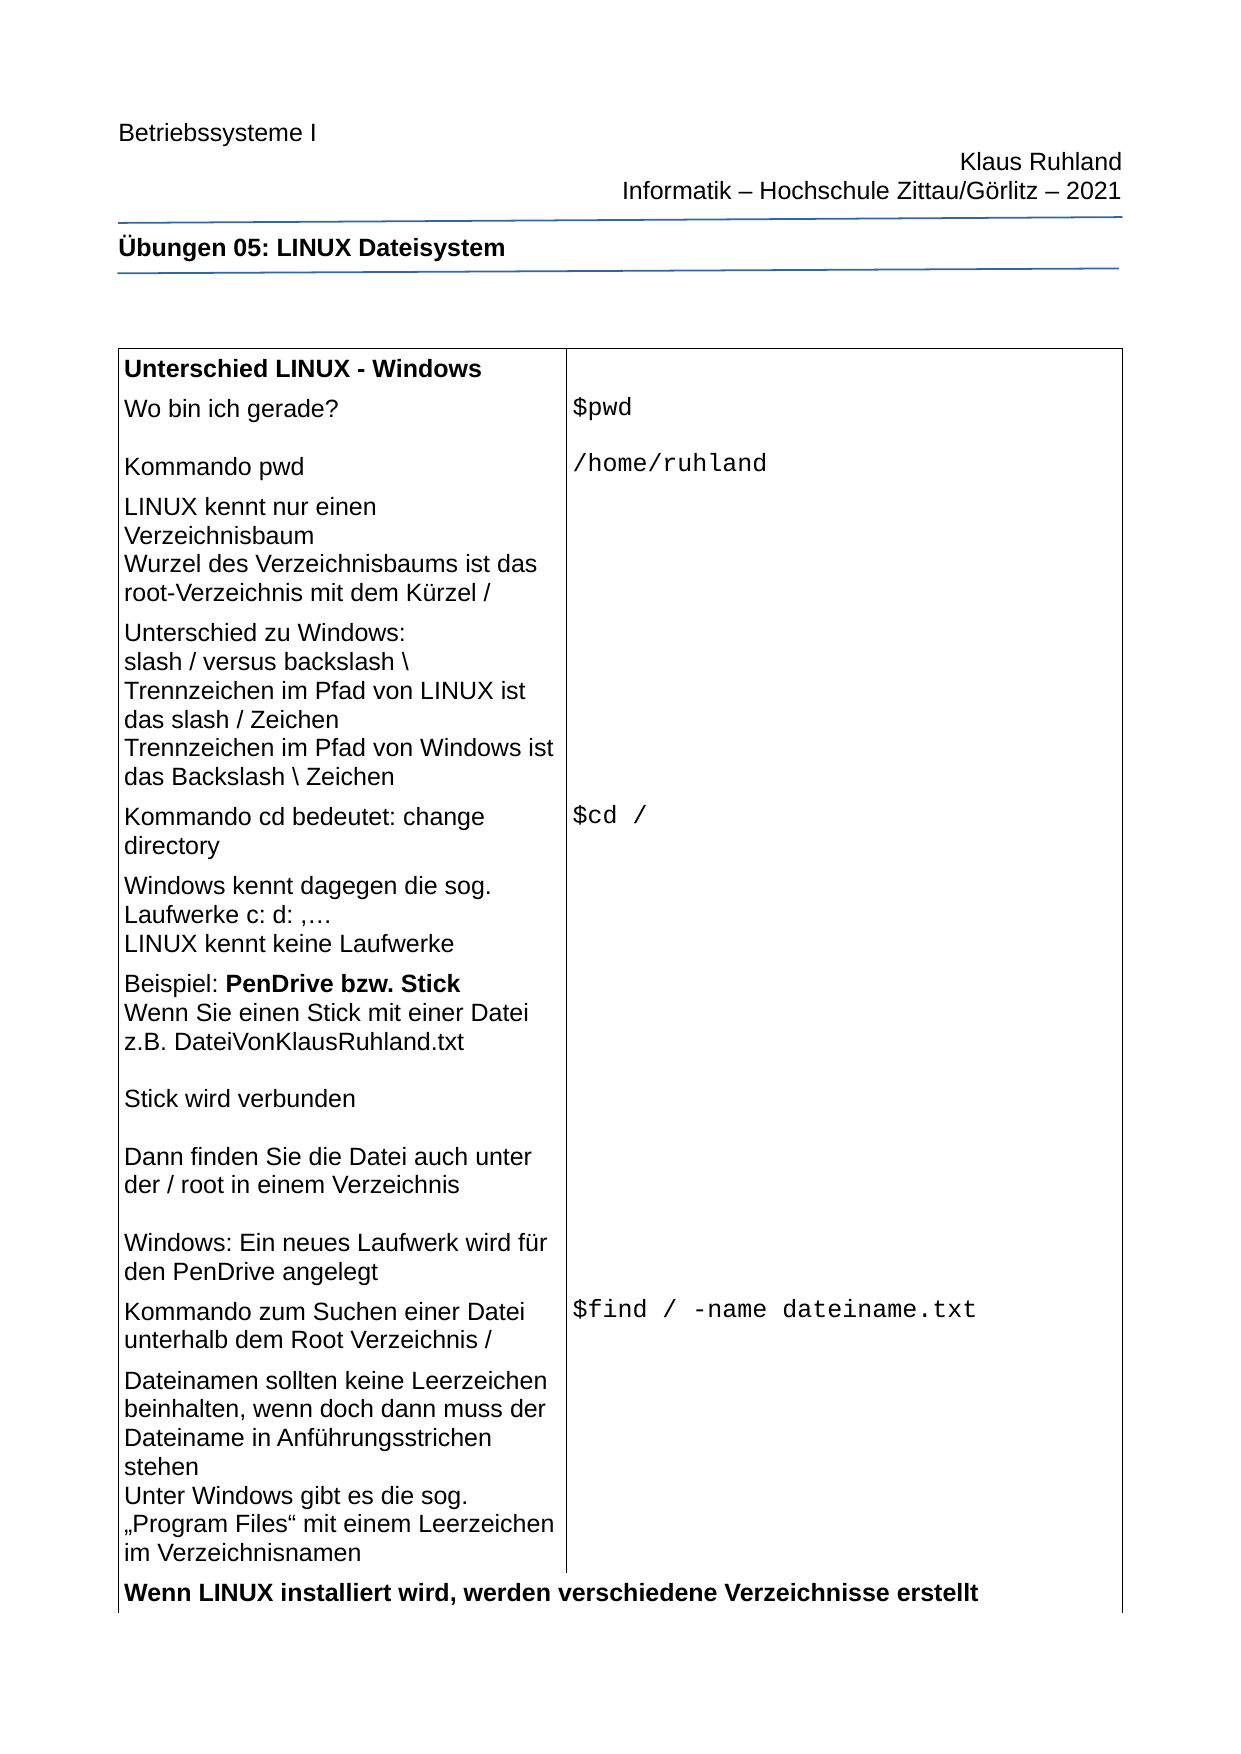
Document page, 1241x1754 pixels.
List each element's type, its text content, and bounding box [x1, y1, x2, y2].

table_cell Dateinamen sollten keine Leerzeichen beinhalten, wenn doch dann muss der Dateiname in Anführungsstrichen stehen Unter Windows gibt es die sog. „Program Files“ mit einem Leerzeichen im Verzeichnisnamen [119, 1360, 566, 1573]
table_cell [567, 613, 1122, 797]
table_cell [567, 486, 1122, 613]
table_cell Windows kennt dagegen die sog. Laufwerke c: d: ,… LINUX kennt keine Laufwerke [119, 866, 566, 963]
table_cell Kommando zum Suchen einer Datei unterhalb dem Root Verzeichnis / [119, 1291, 566, 1360]
table_cell [567, 1360, 1122, 1573]
table_cell [567, 963, 1122, 1291]
text Betriebssysteme I [118, 118, 1122, 147]
text Übungen 05: LINUX Dateisystem [118, 233, 1122, 262]
table_cell Wenn LINUX installiert wird, werden verschiedene Verzeichnisse erstellt [119, 1573, 1122, 1613]
table_cell Unterschied zu Windows: slash / versus backslash \ Trennzeichen im Pfad von LINUX ist das slash / Zeichen Trennzeichen im Pfad von Windows ist das Backslash \ Zeichen [119, 613, 566, 797]
table_cell [567, 866, 1122, 963]
table_cell $pwd /home/ruhland [567, 389, 1122, 486]
table_cell LINUX kennt nur einen Verzeichnisbaum Wurzel des Verzeichnisbaums ist das root-Verzeichnis mit dem Kürzel / [119, 486, 566, 613]
table_header [567, 349, 1122, 388]
table_header Unterschied LINUX - Windows [119, 349, 566, 388]
table_cell $cd / [567, 797, 1122, 866]
text Klaus Ruhland [118, 147, 1122, 176]
text Informatik – Hochschule Zittau/Görlitz – 2021 [118, 176, 1122, 204]
table_cell Wo bin ich gerade? Kommando pwd [119, 389, 566, 486]
table_cell Beispiel: PenDrive bzw. Stick Wenn Sie einen Stick mit einer Datei z.B. DateiVonKlausRuhland.txt Stick wird verbunden Dann finden Sie die Datei auch unter der / root in einem Verzeichnis Windows: Ein neues Laufwerk wird für den PenDrive angelegt [119, 963, 566, 1291]
table_cell $find / -name dateiname.txt [567, 1291, 1122, 1360]
table_cell Kommando cd bedeutet: change directory [119, 797, 566, 866]
